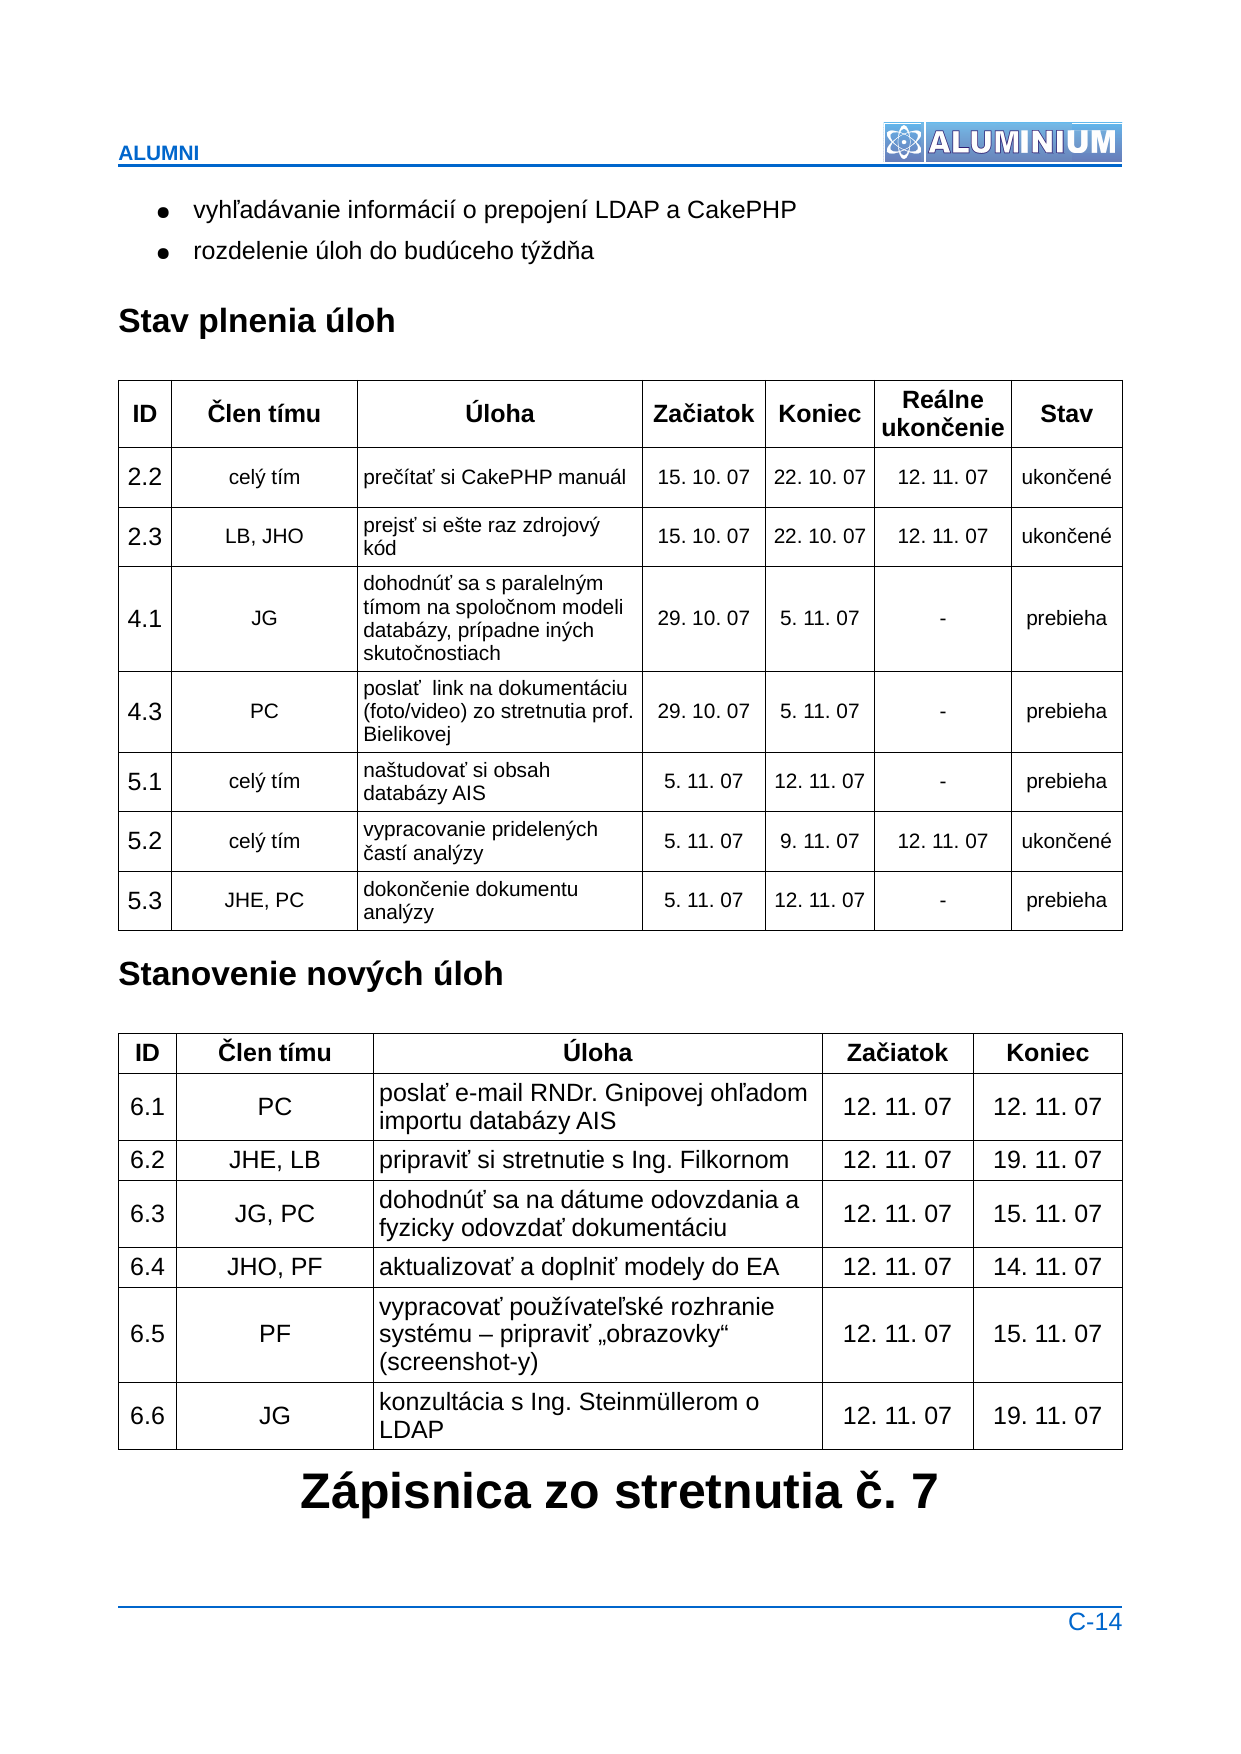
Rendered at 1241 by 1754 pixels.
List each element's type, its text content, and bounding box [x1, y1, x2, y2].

table_header Koniec [766, 381, 874, 447]
table_cell 22. 10. 07 [766, 448, 874, 507]
table_cell LB, JHO [172, 508, 357, 566]
table_cell naštudovať si obsah databázy AIS [358, 753, 642, 811]
table_header Reálne ukončenie [875, 381, 1011, 447]
table_cell 2.2 [119, 448, 171, 507]
table_header Stav [1012, 381, 1122, 447]
table_cell 12. 11. 07 [823, 1248, 973, 1287]
table_cell prebieha [1012, 567, 1122, 671]
table_cell 6.2 [119, 1141, 176, 1180]
table_cell 12. 11. 07 [875, 508, 1011, 566]
table_cell 5. 11. 07 [766, 567, 874, 671]
table_cell prebieha [1012, 672, 1122, 752]
subtitle Stanovenie nových úloh [118, 955, 1122, 993]
table_header Začiatok [823, 1034, 973, 1073]
table_cell celý tím [172, 448, 357, 507]
table_cell 12. 11. 07 [766, 872, 874, 930]
list rozdelenie úloh do budúceho týždňa [156, 236, 1122, 264]
table_header ID [119, 381, 171, 447]
table_cell aktualizovať a doplniť modely do EA [374, 1248, 822, 1287]
table_cell 12. 11. 07 [823, 1288, 973, 1382]
table_cell - [875, 672, 1011, 752]
table_cell 5.2 [119, 812, 171, 871]
table_cell 6.4 [119, 1248, 176, 1287]
table_cell vypracovanie pridelených častí analýzy [358, 812, 642, 871]
table_cell 12. 11. 07 [823, 1074, 973, 1140]
table_cell celý tím [172, 812, 357, 871]
table_cell 6.3 [119, 1181, 176, 1247]
table_cell 4.3 [119, 672, 171, 752]
table_cell 15. 10. 07 [643, 448, 765, 507]
list vyhľadávanie informácií o prepojení LDAP a CakePHP [156, 196, 1122, 224]
table_cell 5. 11. 07 [766, 672, 874, 752]
table_cell poslať link na dokumentáciu (foto/video) zo stretnutia prof. Bielikovej [358, 672, 642, 752]
table_cell 5. 11. 07 [643, 812, 765, 871]
table_cell JHE, PC [172, 872, 357, 930]
table_cell 5.1 [119, 753, 171, 811]
text Zápisnica zo stretnutia č. 7 [118, 1463, 1122, 1519]
table_cell celý tím [172, 753, 357, 811]
table_cell ukončené [1012, 812, 1122, 871]
table_header Úloha [374, 1034, 822, 1073]
table_cell prečítať si CakePHP manuál [358, 448, 642, 507]
table_cell konzultácia s Ing. Steinmüllerom o LDAP [374, 1383, 822, 1449]
table_cell 6.5 [119, 1288, 176, 1382]
table_cell 4.1 [119, 567, 171, 671]
table_cell PC [177, 1074, 373, 1140]
table_cell 6.1 [119, 1074, 176, 1140]
table_cell 12. 11. 07 [974, 1074, 1122, 1140]
table_cell PC [172, 672, 357, 752]
table_cell 6.6 [119, 1383, 176, 1449]
table_cell 12. 11. 07 [766, 753, 874, 811]
table_cell 9. 11. 07 [766, 812, 874, 871]
table_cell JG [172, 567, 357, 671]
table_cell JG, PC [177, 1181, 373, 1247]
table_cell prebieha [1012, 753, 1122, 811]
table_cell prebieha [1012, 872, 1122, 930]
subtitle Stav plnenia úloh [118, 302, 1122, 339]
table_cell pripraviť si stretnutie s Ing. Filkornom [374, 1141, 822, 1180]
table_header Začiatok [643, 381, 765, 447]
table_cell 12. 11. 07 [875, 448, 1011, 507]
table_cell 15. 10. 07 [643, 508, 765, 566]
table_cell - [875, 567, 1011, 671]
table_cell 5. 11. 07 [643, 872, 765, 930]
table_cell dohodnúť sa s paralelným tímom na spoločnom modeli databázy, prípadne iných skutočnostiach [358, 567, 642, 671]
table_cell 12. 11. 07 [823, 1181, 973, 1247]
table_header Koniec [974, 1034, 1122, 1073]
table_cell JHO, PF [177, 1248, 373, 1287]
table_cell dohodnúť sa na dátume odovzdania a fyzicky odovzdať dokumentáciu [374, 1181, 822, 1247]
table_cell 29. 10. 07 [643, 567, 765, 671]
table_header Člen tímu [172, 381, 357, 447]
table_cell ukončené [1012, 448, 1122, 507]
table_cell 29. 10. 07 [643, 672, 765, 752]
table_cell 15. 11. 07 [974, 1181, 1122, 1247]
table_cell 2.3 [119, 508, 171, 566]
table_cell JHE, LB [177, 1141, 373, 1180]
table_header Člen tímu [177, 1034, 373, 1073]
table_cell dokončenie dokumentu analýzy [358, 872, 642, 930]
table_cell 12. 11. 07 [823, 1141, 973, 1180]
table_cell 12. 11. 07 [823, 1383, 973, 1449]
table_cell 19. 11. 07 [974, 1141, 1122, 1180]
table_cell 22. 10. 07 [766, 508, 874, 566]
table_cell 19. 11. 07 [974, 1383, 1122, 1449]
table_cell 12. 11. 07 [875, 812, 1011, 871]
table_cell poslať e-mail RNDr. Gnipovej ohľadom importu databázy AIS [374, 1074, 822, 1140]
table_header Úloha [358, 381, 642, 447]
table_cell PF [177, 1288, 373, 1382]
table_cell 5. 11. 07 [643, 753, 765, 811]
table_cell - [875, 753, 1011, 811]
table_cell - [875, 872, 1011, 930]
table_cell JG [177, 1383, 373, 1449]
table_cell 15. 11. 07 [974, 1288, 1122, 1382]
table_cell prejsť si ešte raz zdrojový kód [358, 508, 642, 566]
table_cell 5.3 [119, 872, 171, 930]
table_cell ukončené [1012, 508, 1122, 566]
table_cell 14. 11. 07 [974, 1248, 1122, 1287]
table_header ID [119, 1034, 176, 1073]
table_cell vypracovať používateľské rozhranie systému – pripraviť „obrazovky“ (screenshot-y) [374, 1288, 822, 1382]
